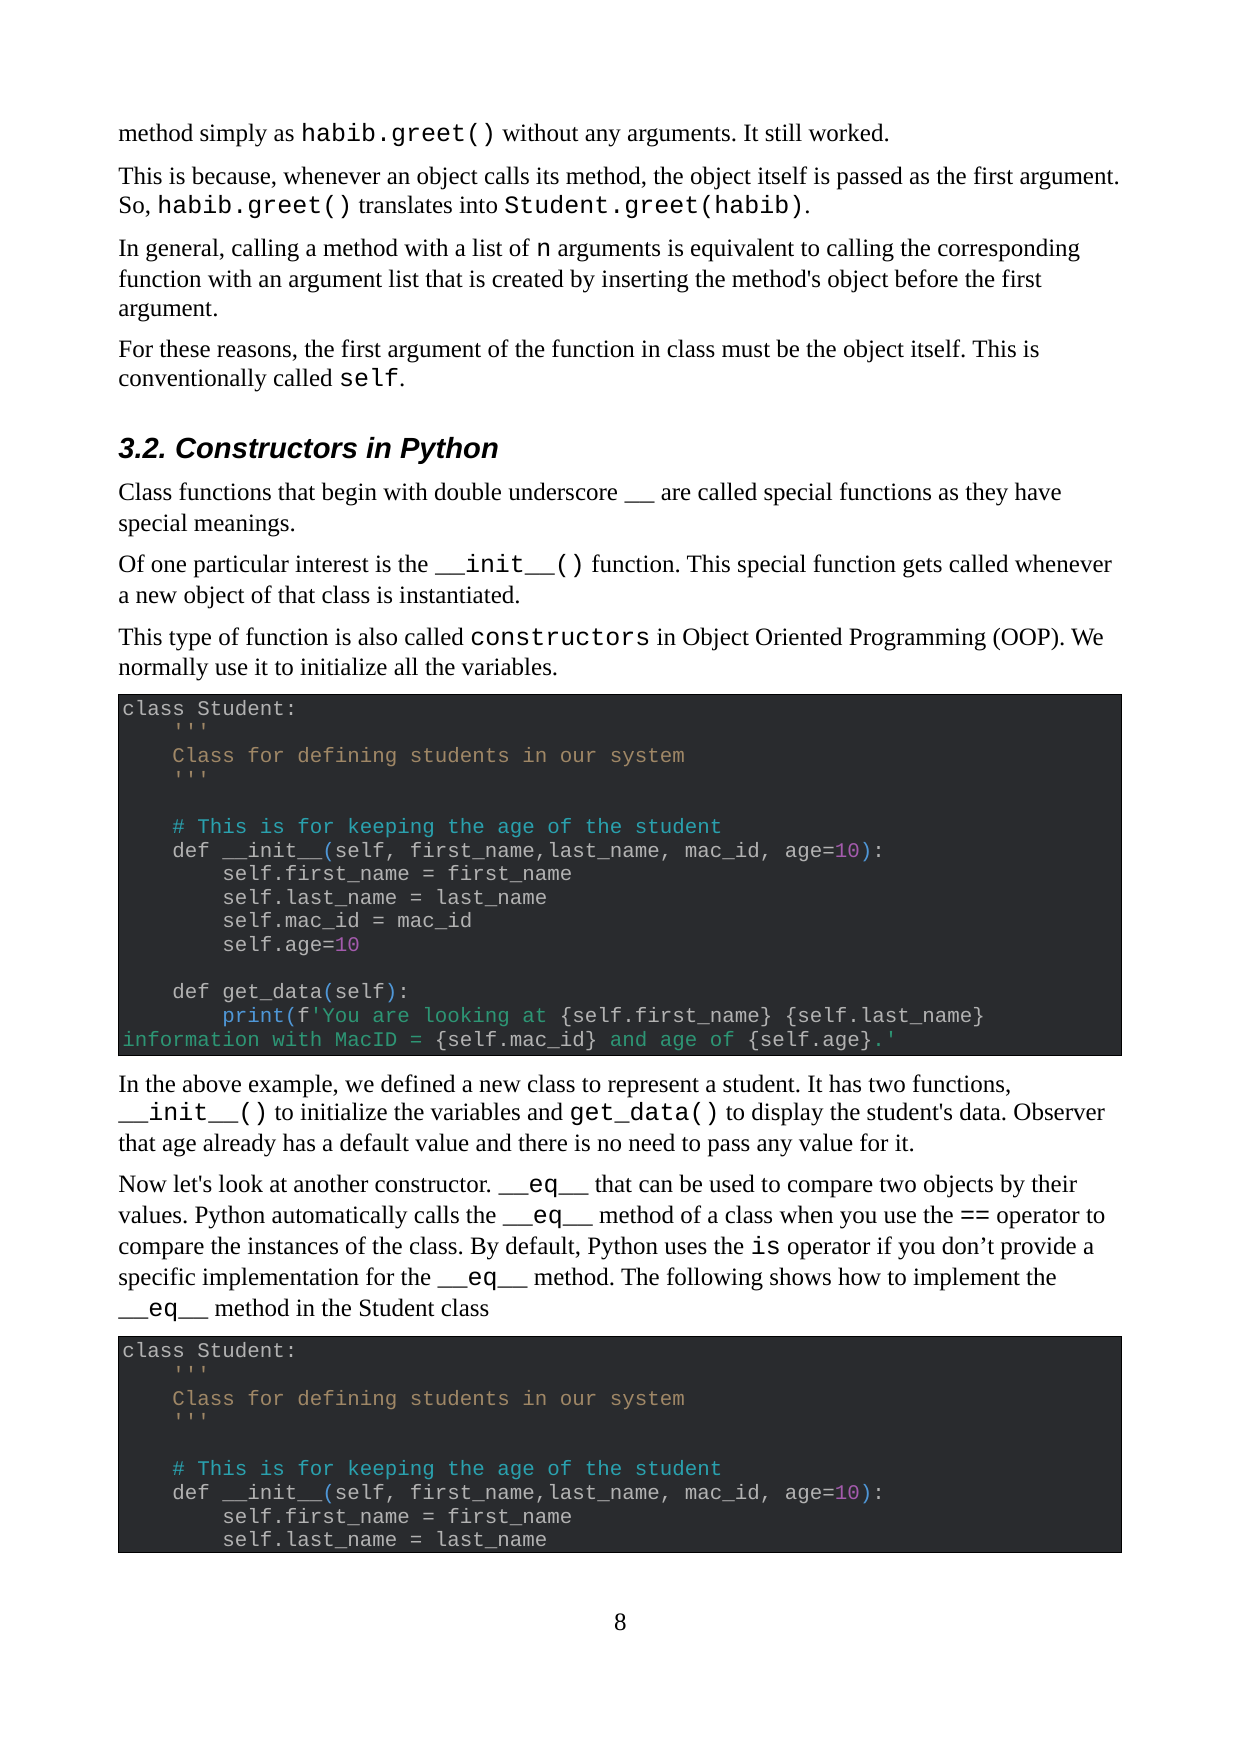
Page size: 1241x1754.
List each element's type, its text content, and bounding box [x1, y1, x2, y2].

text class Student: [119, 1337, 1121, 1360]
text self.mac_id = mac_id [119, 907, 1121, 930]
text self.age=10 [119, 930, 1121, 954]
text print(f'You are looking at {self.first_name} {self.last_name} information with MacID = {self.mac_id} and age of {self.age}.' [119, 1001, 1121, 1055]
text self.first_name = first_name [119, 859, 1121, 883]
text Class for defining students in our system [119, 1383, 1121, 1407]
text Now let's look at another constructor. __eq__ that can be used to compare two objects by their values. Python automatically calls the __eq__ method of a class when you use the == operator to compare the instances of the class. By default, Python uses the is operator if you don’t provide a specific implementation for the __eq__ method. The following shows how to implement the __eq__ method in the Student class [118, 1169, 1122, 1324]
text Class functions that begin with double underscore __ are called special functions as they have special meanings. [118, 477, 1122, 537]
text This type of function is also called constructors in Object Oriented Programming (OOP). We normally use it to initialize all the variables. [118, 622, 1122, 681]
text method simply as habib.greet() without any arguments. It still worked. [118, 118, 1122, 149]
text In the above example, we defined a new class to represent a student. It has two functions, __init__() to initialize the variables and get_data() to display the student's data. Observer that age already has a default value and there is no need to pass any value for it. [118, 1069, 1122, 1157]
text ''' [119, 1360, 1121, 1383]
text ''' [119, 717, 1121, 741]
text def __init__(self, first_name,last_name, mac_id, age=10): [119, 1478, 1121, 1502]
text self.last_name = last_name [119, 883, 1121, 907]
text class Student: [119, 695, 1121, 717]
text def get_data(self): [119, 977, 1121, 1001]
text In general, calling a method with a list of n arguments is equivalent to calling the corresponding function with an argument list that is created by inserting the method's object before the first argument. [118, 233, 1122, 322]
text # This is for keeping the age of the student [119, 1454, 1121, 1478]
text def __init__(self, first_name,last_name, mac_id, age=10): [119, 836, 1121, 859]
subtitle Constructors in Python [118, 431, 1122, 465]
text ''' [119, 765, 1121, 788]
text ''' [119, 1407, 1121, 1431]
text self.last_name = last_name [119, 1525, 1121, 1552]
text For these reasons, the first argument of the function in class must be the object itself. This is conventionally called self. [118, 334, 1122, 394]
text This is because, whenever an object calls its method, the object itself is passed as the first argument. So, habib.greet() translates into Student.greet(habib). [118, 161, 1122, 221]
text # This is for keeping the age of the student [119, 812, 1121, 836]
text self.first_name = first_name [119, 1502, 1121, 1525]
text Of one particular interest is the __init__() function. This special function gets called whenever a new object of that class is instantiated. [118, 549, 1122, 609]
text Class for defining students in our system [119, 741, 1121, 765]
